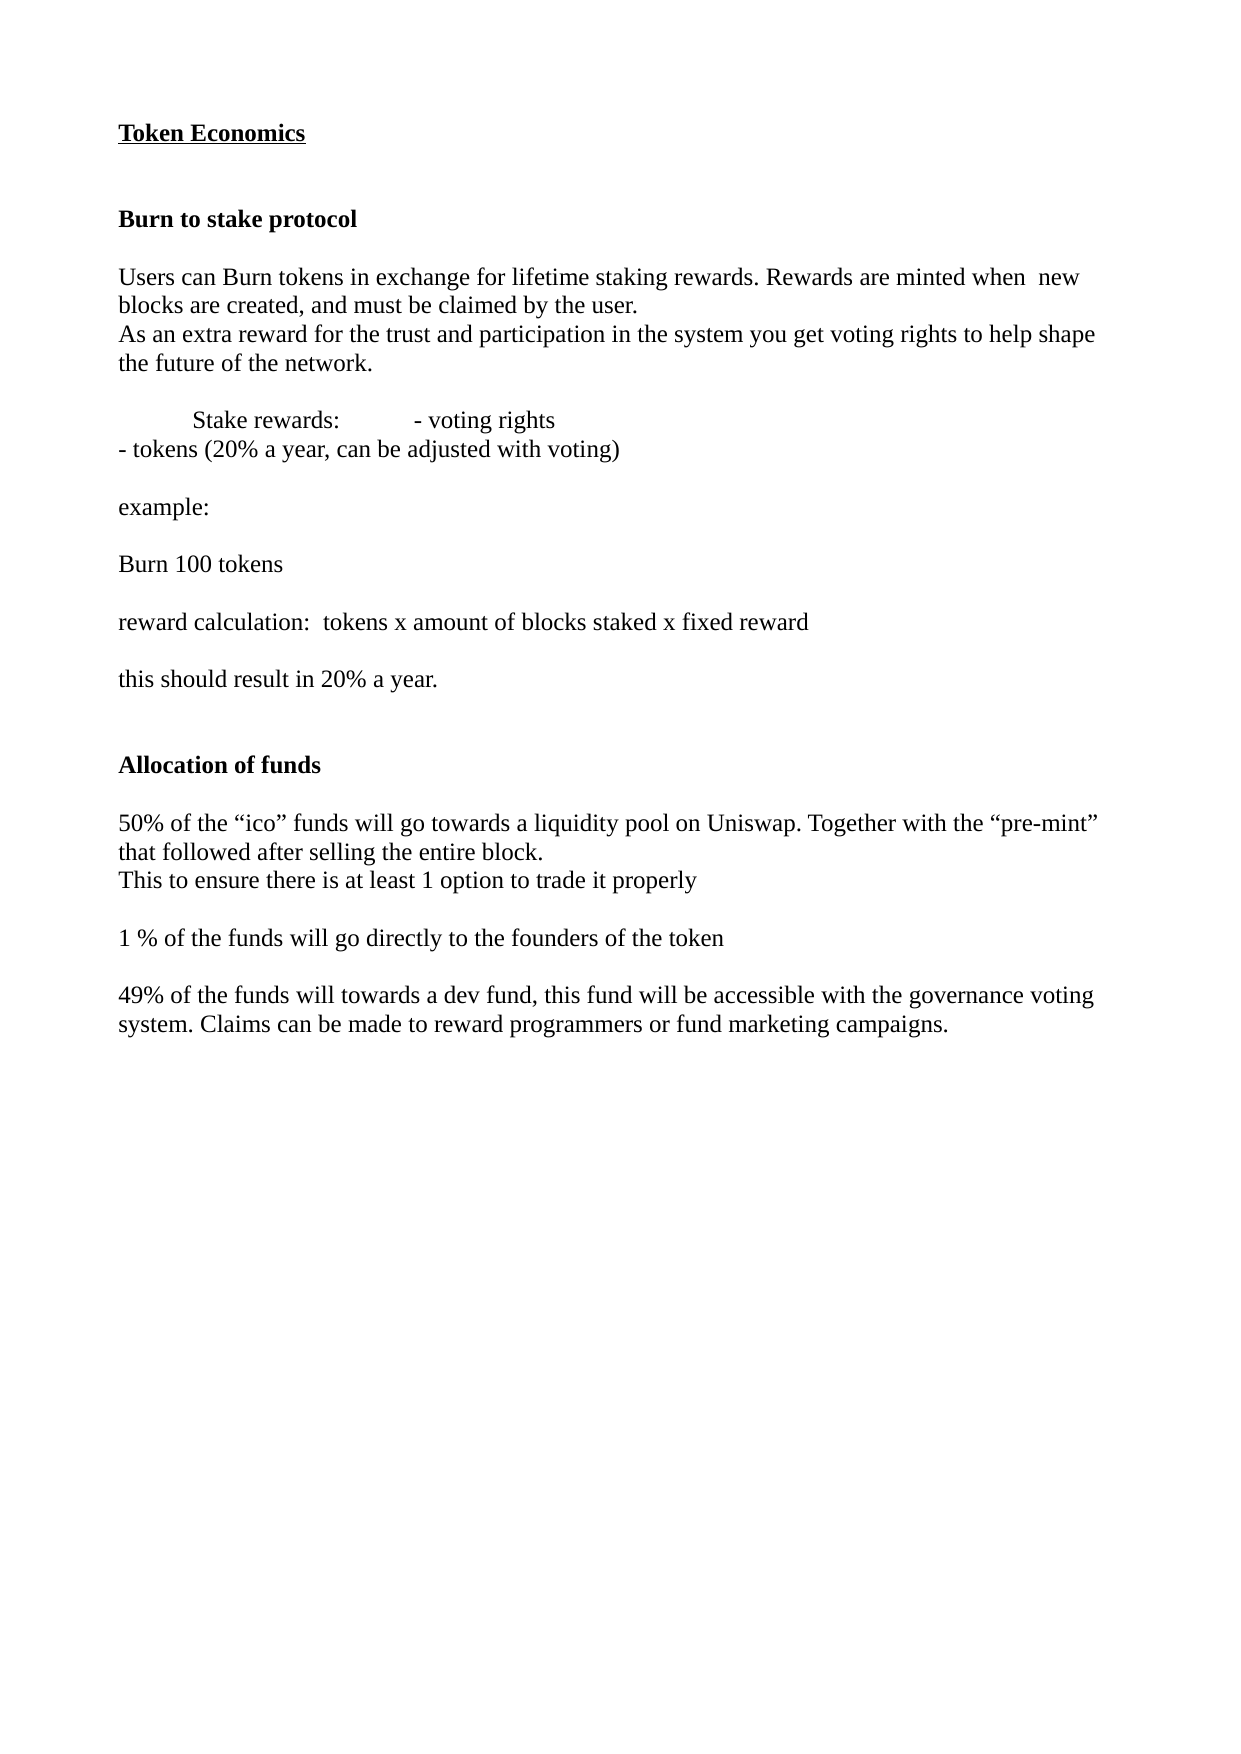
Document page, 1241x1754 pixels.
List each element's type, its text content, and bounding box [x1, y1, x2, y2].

text 50% of the “ico” funds will go towards a liquidity pool on Uniswap. Together with the “pre-mint” that followed after selling the entire block. [118, 808, 1122, 866]
text Token Economics [118, 118, 1122, 147]
text this should result in 20% a year. [118, 664, 1122, 693]
text Burn 100 tokens [118, 549, 1122, 578]
text - tokens (20% a year, can be adjusted with voting) [118, 434, 1122, 463]
text example: [118, 492, 1122, 521]
text Burn to stake protocol [118, 204, 1122, 233]
text 1 % of the funds will go directly to the founders of the token [118, 923, 1122, 952]
text 49% of the funds will towards a dev fund, this fund will be accessible with the governance voting system. Claims can be made to reward programmers or fund marketing campaigns. [118, 981, 1122, 1038]
text As an extra reward for the trust and participation in the system you get voting rights to help shape the future of the network. [118, 319, 1122, 377]
text This to ensure there is at least 1 option to trade it properly [118, 866, 1122, 894]
text Stake rewards: - voting rights [118, 406, 1122, 434]
text Users can Burn tokens in exchange for lifetime staking rewards. Rewards are minted when new blocks are created, and must be claimed by the user. [118, 262, 1122, 319]
text reward calculation: tokens x amount of blocks staked x fixed reward [118, 607, 1122, 636]
text Allocation of funds [118, 751, 1122, 779]
